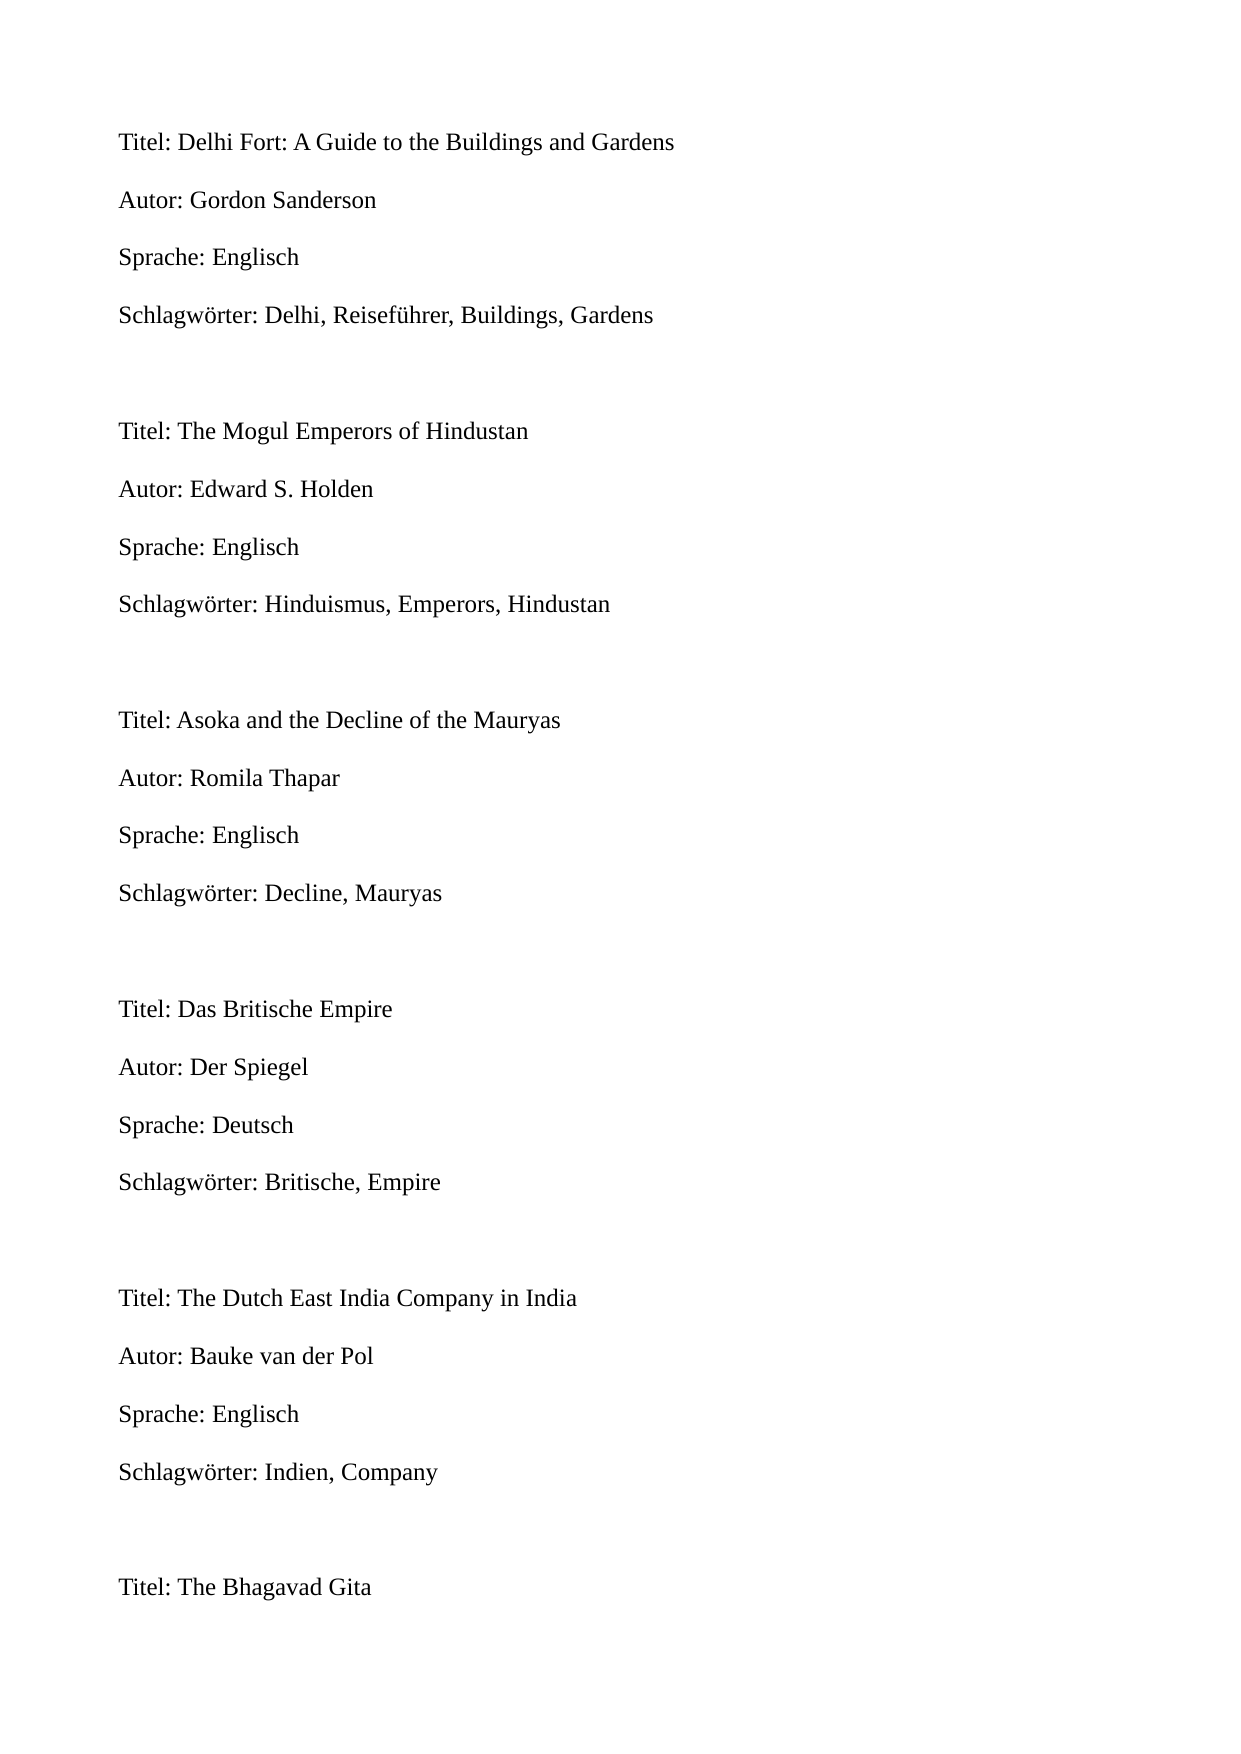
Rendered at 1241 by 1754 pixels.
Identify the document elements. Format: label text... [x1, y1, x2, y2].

text Sprache: Englisch [118, 523, 1122, 560]
text Schlagwörter: Hinduismus, Emperors, Hindustan [118, 581, 1122, 618]
text Schlagwörter: Decline, Mauryas [118, 870, 1122, 907]
text Schlagwörter: Indien, Company [118, 1448, 1122, 1485]
text Autor: Edward S. Holden [118, 465, 1122, 502]
text Autor: Romila Thapar [118, 754, 1122, 792]
text Titel: The Dutch East India Company in India [118, 1274, 1122, 1312]
text Titel: Delhi Fort: A Guide to the Buildings and Gardens [118, 118, 1122, 156]
text Sprache: Englisch [118, 234, 1122, 271]
text Autor: Gordon Sanderson [118, 176, 1122, 213]
text Schlagwörter: Britische, Empire [118, 1159, 1122, 1196]
text Titel: The Bhagavad Gita [118, 1563, 1122, 1601]
text Titel: The Mogul Emperors of Hindustan [118, 407, 1122, 445]
text Sprache: Deutsch [118, 1101, 1122, 1138]
text Titel: Asoka and the Decline of the Mauryas [118, 696, 1122, 734]
text Sprache: Englisch [118, 1390, 1122, 1427]
text Autor: Der Spiegel [118, 1043, 1122, 1081]
text Autor: Bauke van der Pol [118, 1332, 1122, 1370]
text Titel: Das Britische Empire [118, 985, 1122, 1023]
text Schlagwörter: Delhi, Reiseführer, Buildings, Gardens [118, 292, 1122, 329]
text Sprache: Englisch [118, 812, 1122, 849]
